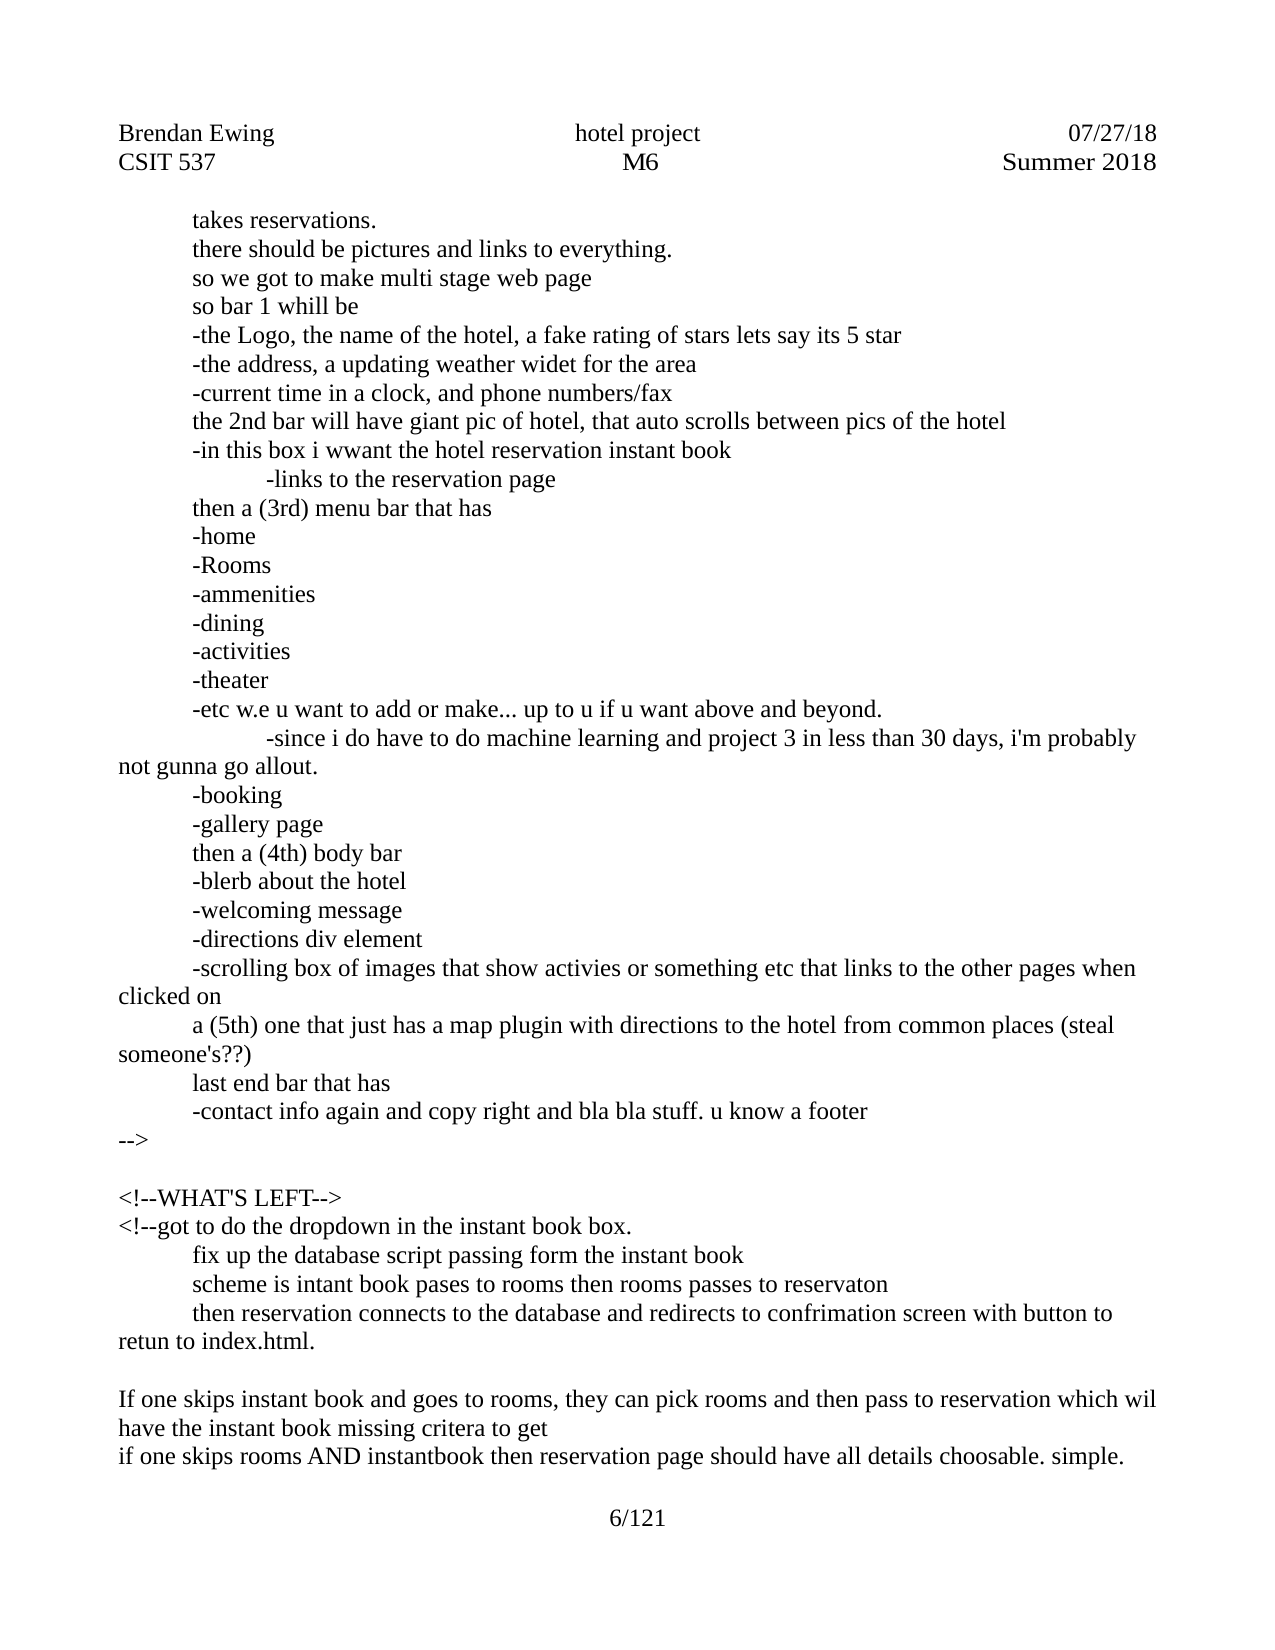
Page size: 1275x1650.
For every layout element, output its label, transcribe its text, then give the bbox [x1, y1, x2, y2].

text so we got to make multi stage web page [118, 263, 1157, 291]
text -links to the reservation page [118, 464, 1157, 493]
text then a (4th) body bar [118, 838, 1157, 866]
text -etc w.e u want to add or make... up to u if u want above and beyond. [118, 694, 1157, 723]
text -ammenities [118, 579, 1157, 608]
text so bar 1 whill be [118, 291, 1157, 320]
text there should be pictures and links to everything. [118, 234, 1157, 263]
text last end bar that has [118, 1068, 1157, 1096]
text -since i do have to do machine learning and project 3 in less than 30 days, i'm probably not gunna go allout. [118, 723, 1157, 780]
text if one skips rooms AND instantbook then reservation page should have all details choosable. simple. [118, 1441, 1157, 1470]
text -theater [118, 665, 1157, 694]
text -the Logo, the name of the hotel, a fake rating of stars lets say its 5 star [118, 320, 1157, 349]
text -blerb about the hotel [118, 866, 1157, 895]
text -Rooms [118, 550, 1157, 579]
text -contact info again and copy right and bla bla stuff. u know a footer [118, 1096, 1157, 1125]
text -current time in a clock, and phone numbers/fax [118, 378, 1157, 406]
text the 2nd bar will have giant pic of hotel, that auto scrolls between pics of the hotel [118, 406, 1157, 435]
text a (5th) one that just has a map plugin with directions to the hotel from common places (steal someone's??) [118, 1010, 1157, 1068]
text -activities [118, 636, 1157, 665]
text --> [118, 1125, 1157, 1154]
text -in this box i wwant the hotel reservation instant book [118, 435, 1157, 464]
text takes reservations. [118, 205, 1157, 234]
text -the address, a updating weather widet for the area [118, 349, 1157, 378]
text then reservation connects to the database and redirects to confrimation screen with button to retun to index.html. [118, 1298, 1157, 1355]
text If one skips instant book and goes to rooms, they can pick rooms and then pass to reservation which wil have the instant book missing critera to get [118, 1384, 1157, 1441]
text -booking [118, 780, 1157, 809]
text -dining [118, 608, 1157, 636]
text -scrolling box of images that show activies or something etc that links to the other pages when clicked on [118, 953, 1157, 1010]
text fix up the database script passing form the instant book [118, 1240, 1157, 1269]
text <!--got to do the dropdown in the instant book box. [118, 1211, 1157, 1240]
text -gallery page [118, 809, 1157, 838]
text -directions div element [118, 924, 1157, 953]
text -welcoming message [118, 895, 1157, 924]
text <!--WHAT'S LEFT--> [118, 1183, 1157, 1211]
text scheme is intant book pases to rooms then rooms passes to reservaton [118, 1269, 1157, 1298]
text -home [118, 521, 1157, 550]
text then a (3rd) menu bar that has [118, 493, 1157, 521]
